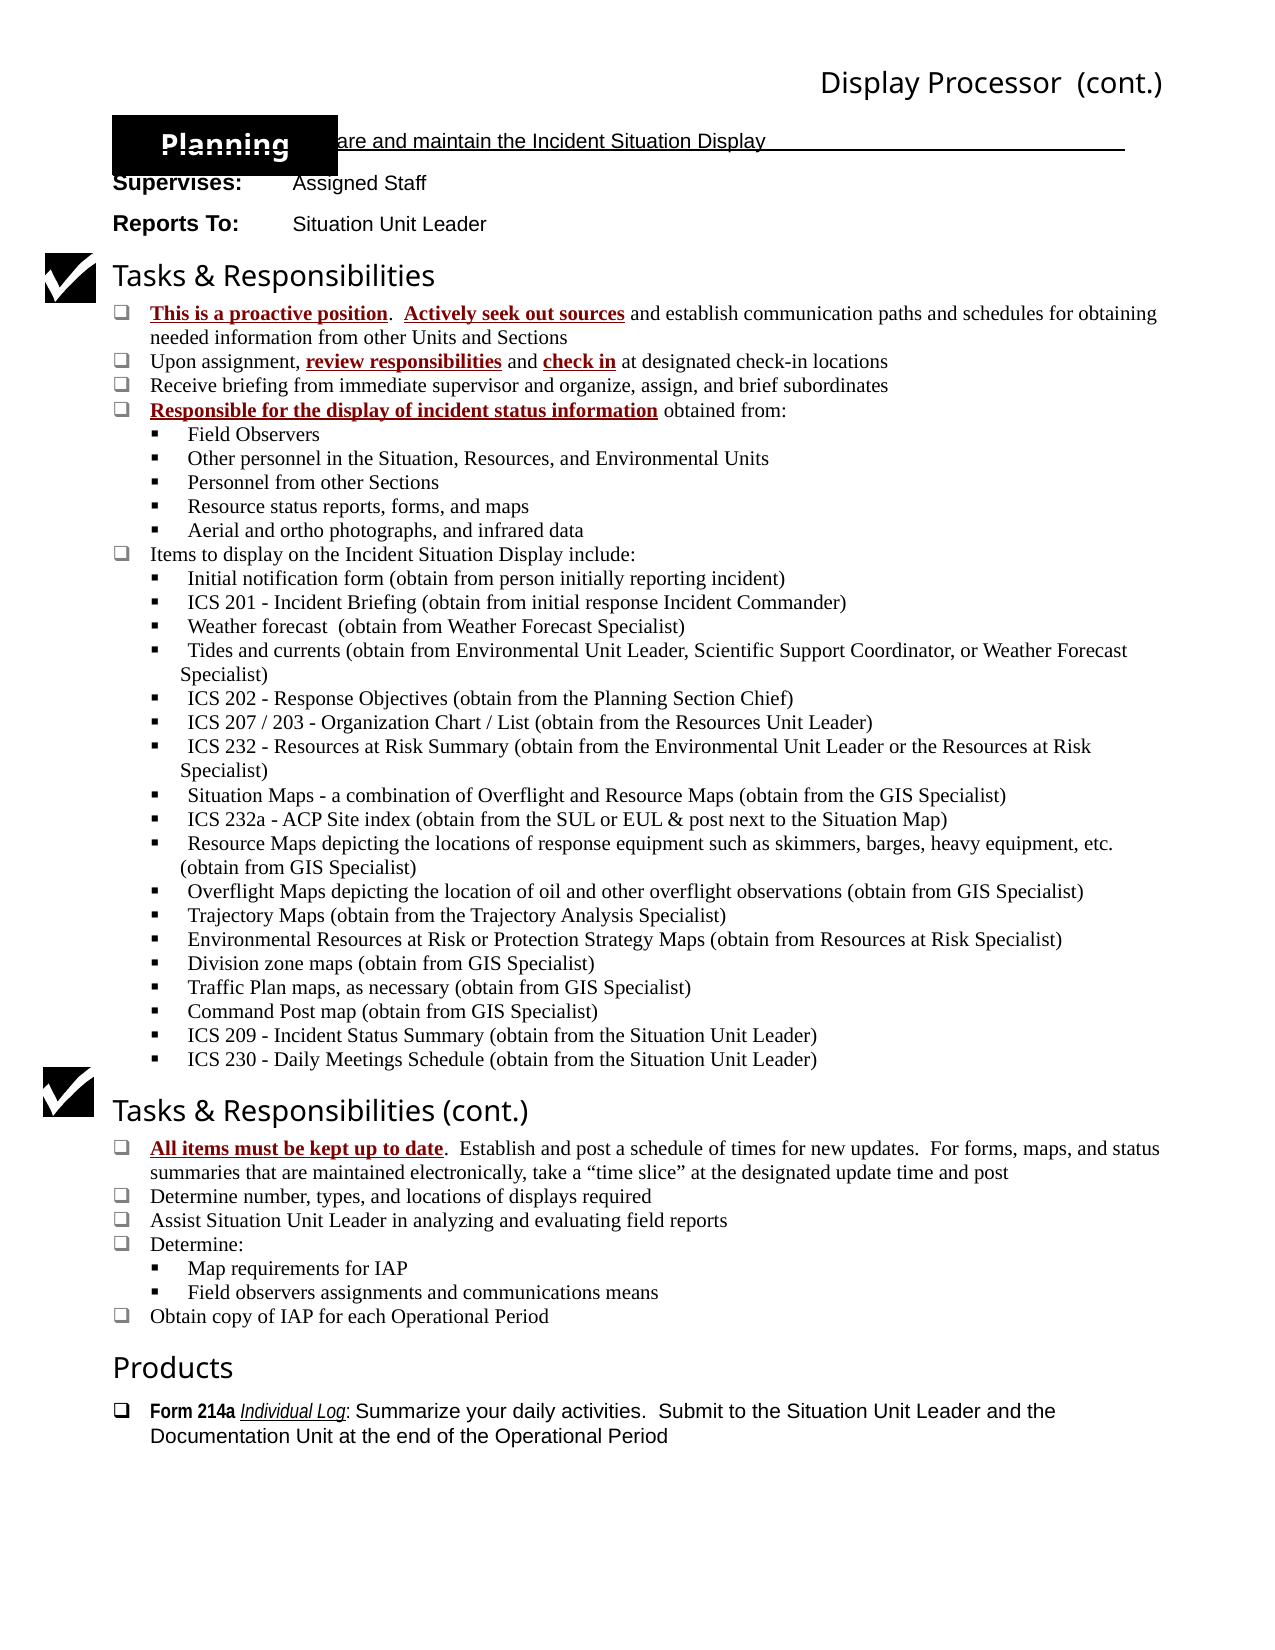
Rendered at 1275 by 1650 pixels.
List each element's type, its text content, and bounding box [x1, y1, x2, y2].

list Division zone maps (obtain from GIS Specialist) [150, 951, 1162, 975]
text Tasks & Responsibilities (cont.) [112, 1090, 1162, 1130]
list Determine: [112, 1232, 1162, 1256]
list Weather forecast (obtain from Weather Forecast Specialist) [150, 614, 1162, 638]
list ICS 232a - ACP Site index (obtain from the SUL or EUL & post next to the Situation Map) [150, 807, 1162, 831]
list Upon assignment, review responsibilities and check in at designated check-in locations [112, 349, 1162, 373]
list Overflight Maps depicting the location of oil and other overflight observations (obtain from GIS Specialist) [150, 879, 1162, 903]
list ICS 232 - Resources at Risk Summary (obtain from the Environmental Unit Leader or the Resources at Risk Specialist) [150, 734, 1162, 782]
list ICS 207 / 203 - Organization Chart / List (obtain from the Resources Unit Leader) [150, 710, 1162, 734]
list Items to display on the Incident Situation Display include: [112, 542, 1162, 566]
list Determine number, types, and locations of displays required [112, 1184, 1162, 1208]
list Receive briefing from immediate supervisor and organize, assign, and brief subordinates [112, 373, 1162, 397]
text Primary Duty: Prepare and maintain the Incident Situation Display [338, 127, 1162, 154]
list ICS 230 - Daily Meetings Schedule (obtain from the Situation Unit Leader) [150, 1047, 1162, 1071]
list Tides and currents (obtain from Environmental Unit Leader, Scientific Support Coordinator, or Weather Forecast Specialist) [150, 638, 1162, 686]
list Environmental Resources at Risk or Protection Strategy Maps (obtain from Resources at Risk Specialist) [150, 927, 1162, 951]
list Field Observers [150, 422, 1162, 446]
list All items must be kept up to date. Establish and post a schedule of times for new updates. For forms, maps, and status summaries that are maintained electronically, take a “time slice” at the designated update time and post [112, 1136, 1162, 1184]
list Resource Maps depicting the locations of response equipment such as skimmers, barges, heavy equipment, etc. (obtain from GIS Specialist) [150, 831, 1162, 879]
list Trajectory Maps (obtain from the Trajectory Analysis Specialist) [150, 903, 1162, 927]
text Products [112, 1347, 1162, 1387]
list Responsible for the display of incident status information obtained from: [112, 397, 1162, 422]
list Personnel from other Sections [150, 470, 1162, 494]
list This is a proactive position. Actively seek out sources and establish communication paths and schedules for obtaining needed information from other Units and Sections [112, 301, 1162, 349]
text Tasks & Responsibilities [112, 255, 1162, 295]
list Aerial and ortho photographs, and infrared data [150, 518, 1162, 542]
list Resource status reports, forms, and maps [150, 494, 1162, 518]
list ICS 209 - Incident Status Summary (obtain from the Situation Unit Leader) [150, 1023, 1162, 1047]
list Obtain copy of IAP for each Operational Period [112, 1304, 1162, 1328]
list Command Post map (obtain from GIS Specialist) [150, 999, 1162, 1023]
list Map requirements for IAP [150, 1256, 1162, 1280]
list Assist Situation Unit Leader in analyzing and evaluating field reports [112, 1208, 1162, 1232]
text Supervises: Assigned Staff [112, 169, 1162, 195]
text Reports To: Situation Unit Leader [112, 210, 1162, 237]
list Initial notification form (obtain from person initially reporting incident) [150, 566, 1162, 590]
list ICS 202 - Response Objectives (obtain from the Planning Section Chief) [150, 686, 1162, 710]
list Other personnel in the Situation, Resources, and Environmental Units [150, 446, 1162, 470]
list Form 214a Individual Log: Summarize your daily activities. Submit to the Situation Unit Leader and the Documentation Unit at the end of the Operational Period [112, 1399, 1162, 1447]
list Traffic Plan maps, as necessary (obtain from GIS Specialist) [150, 975, 1162, 999]
list Field observers assignments and communications means [150, 1280, 1162, 1304]
list Situation Maps - a combination of Overflight and Resource Maps (obtain from the GIS Specialist) [150, 782, 1162, 807]
list ICS 201 - Incident Briefing (obtain from initial response Incident Commander) [150, 590, 1162, 614]
